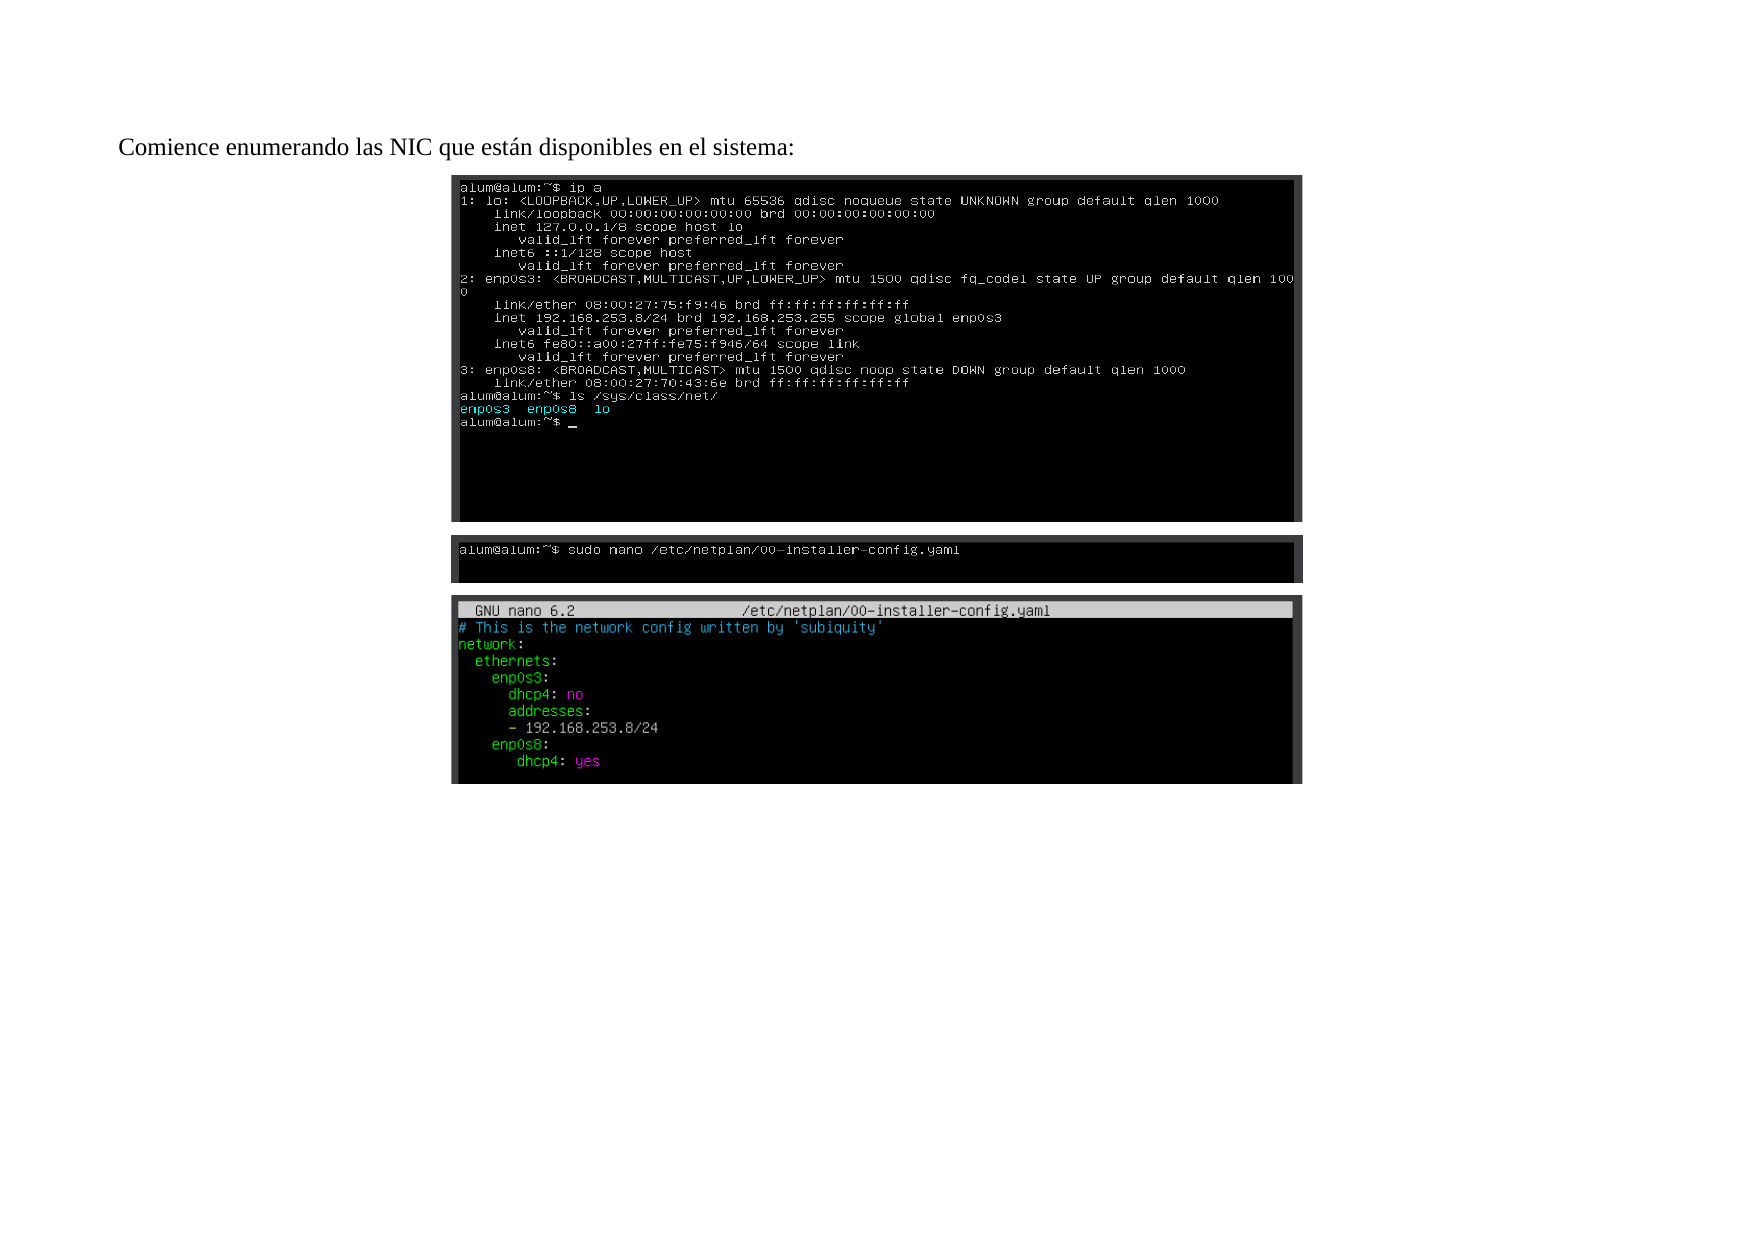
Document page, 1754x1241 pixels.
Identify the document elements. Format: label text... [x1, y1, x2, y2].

picture [451, 535, 1303, 583]
text Comience enumerando las NIC que están disponibles en el sistema: [118, 132, 1636, 161]
picture [451, 595, 1303, 784]
picture [451, 175, 1303, 522]
